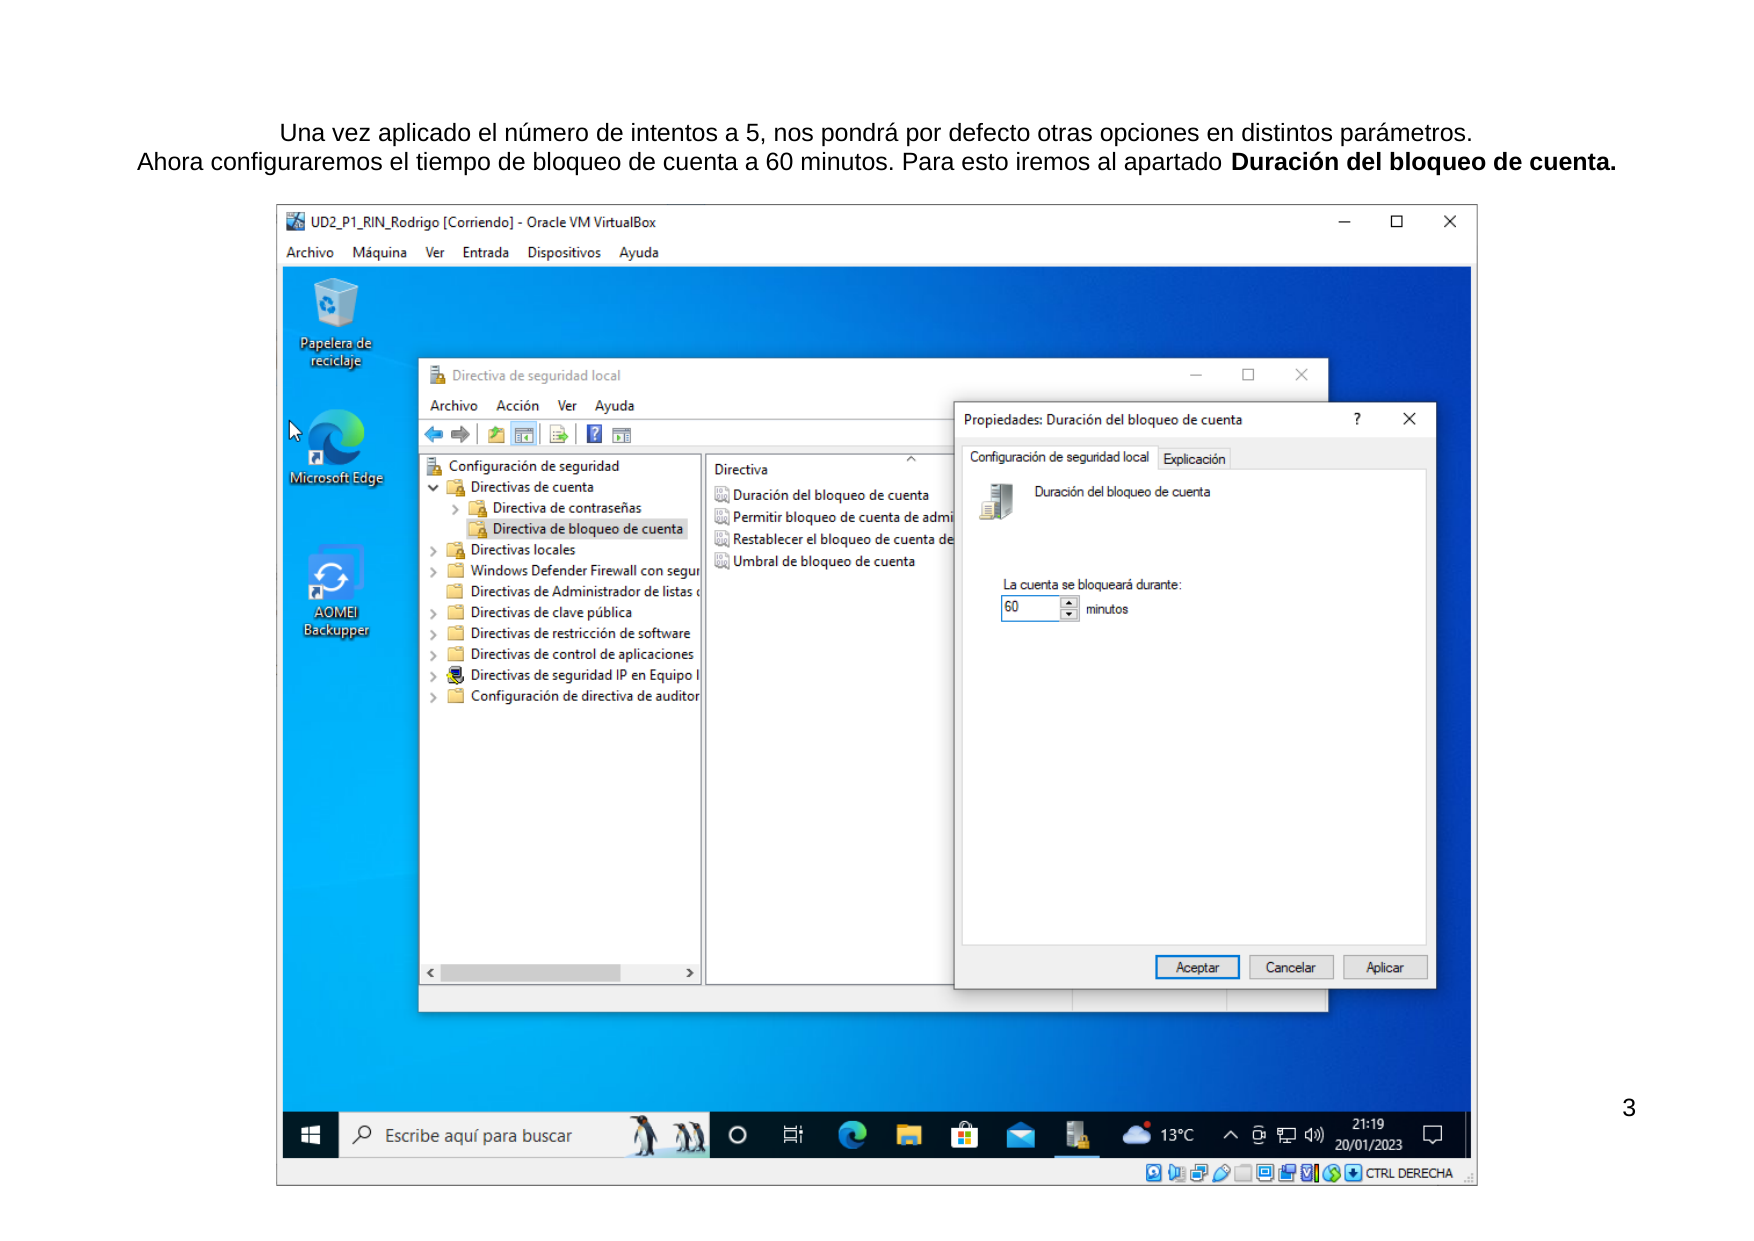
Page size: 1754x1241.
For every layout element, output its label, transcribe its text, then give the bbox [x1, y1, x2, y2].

text Ahora configuraremos el tiempo de bloqueo de cuenta a 60 minutos. Para esto iremos al apartado Duración del bloqueo de cuenta. [118, 147, 1636, 176]
picture [276, 204, 1478, 1186]
text Una vez aplicado el número de intentos a 5, nos pondrá por defecto otras opciones en distintos parámetros. [118, 118, 1636, 147]
